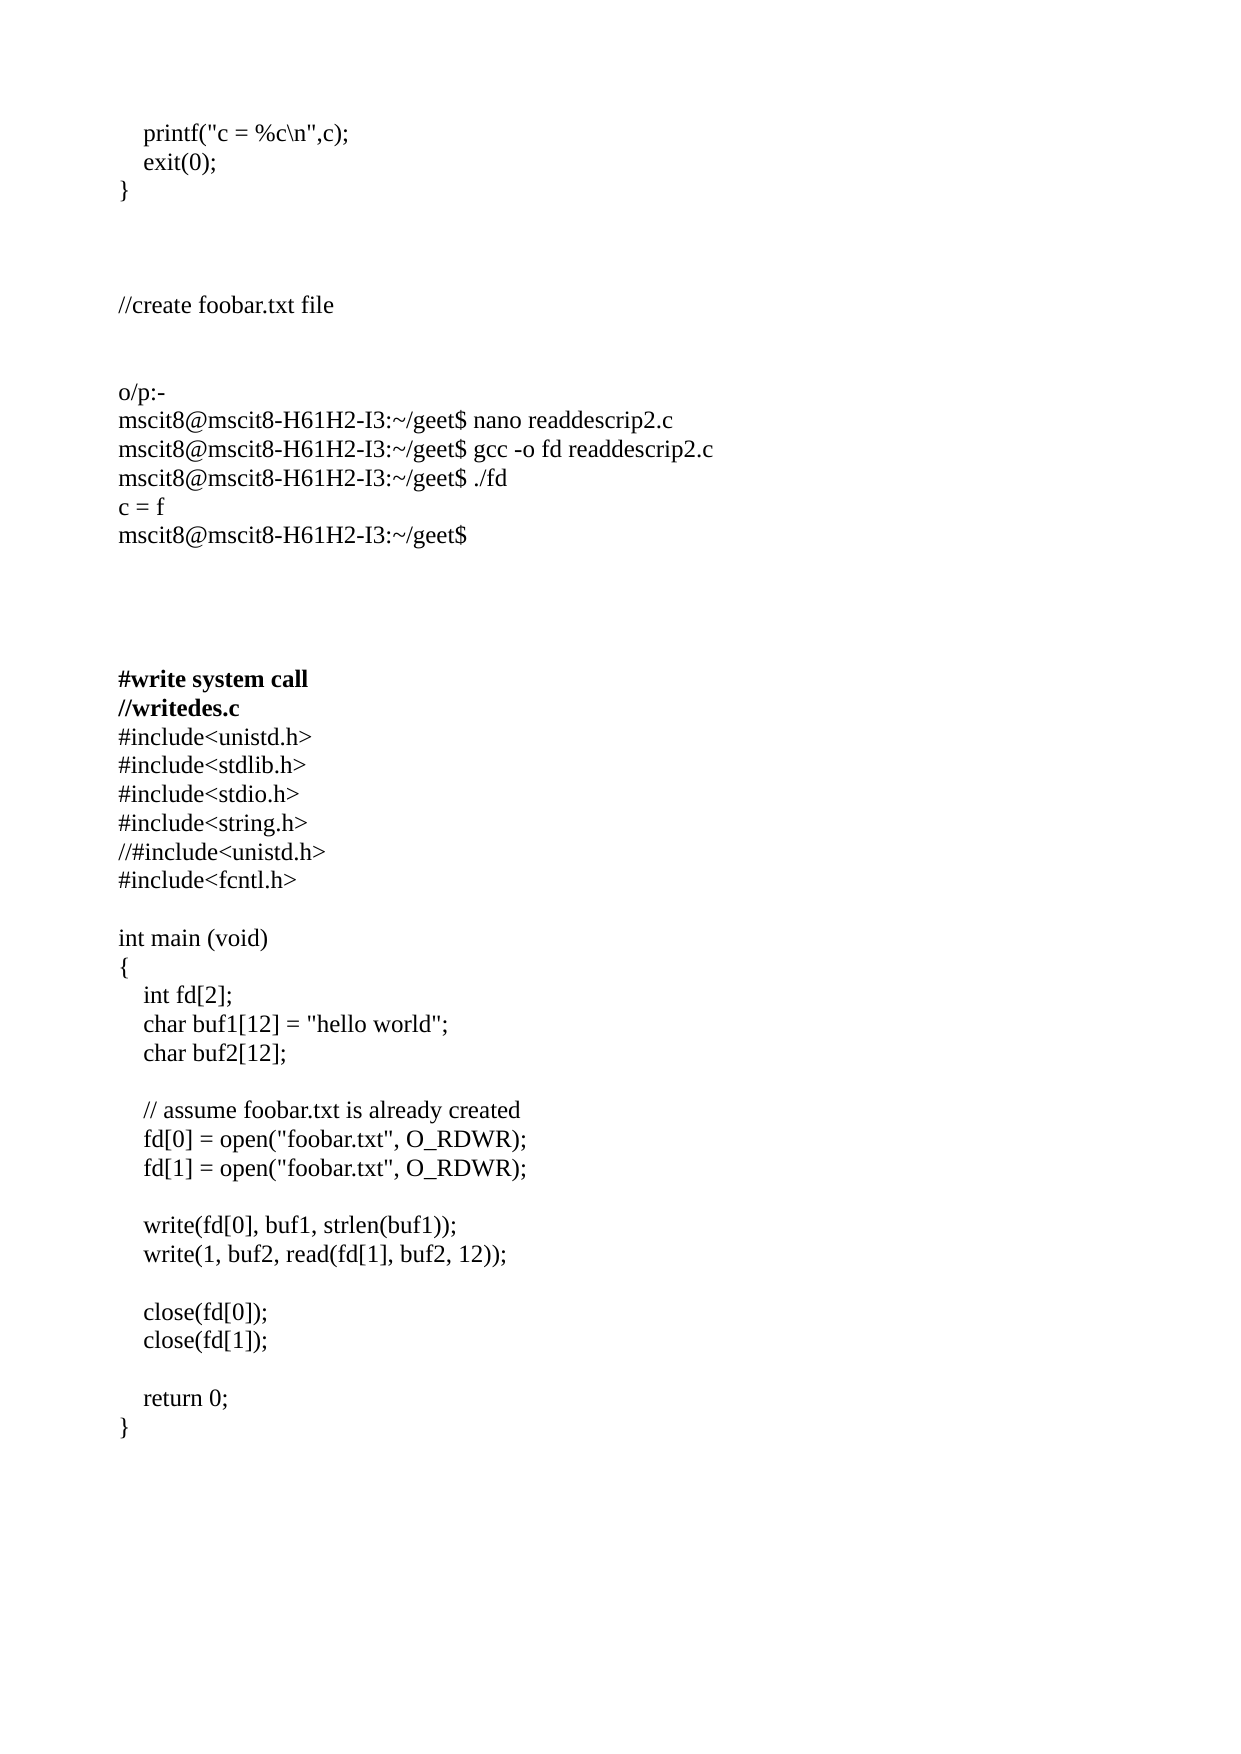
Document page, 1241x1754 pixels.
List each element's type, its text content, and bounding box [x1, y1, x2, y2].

text #include<unistd.h> [118, 722, 1122, 751]
text #include<stdlib.h> [118, 751, 1122, 779]
text o/p:- [118, 377, 1122, 406]
text //writedes.c [118, 693, 1122, 722]
text c = f [118, 492, 1122, 521]
text int main (void) [118, 923, 1122, 952]
text char buf1[12] = "hello world"; [118, 1009, 1122, 1038]
text write(1, buf2, read(fd[1], buf2, 12)); [118, 1239, 1122, 1268]
text return 0; [118, 1383, 1122, 1412]
text exit(0); [118, 147, 1122, 176]
text } [118, 1412, 1122, 1441]
text mscit8@mscit8-H61H2-I3:~/geet$ nano readdescrip2.c [118, 406, 1122, 434]
text fd[0] = open("foobar.txt", O_RDWR); [118, 1124, 1122, 1153]
text printf("c = %c\n",c); [118, 118, 1122, 147]
text } [118, 176, 1122, 204]
text close(fd[0]); [118, 1297, 1122, 1326]
text #include<stdio.h> [118, 779, 1122, 808]
text // assume foobar.txt is already created [118, 1096, 1122, 1124]
text write(fd[0], buf1, strlen(buf1)); [118, 1211, 1122, 1239]
text #write system call [118, 664, 1122, 693]
text #include<fcntl.h> [118, 866, 1122, 894]
text mscit8@mscit8-H61H2-I3:~/geet$ gcc -o fd readdescrip2.c [118, 434, 1122, 463]
text //create foobar.txt file [118, 291, 1122, 319]
text fd[1] = open("foobar.txt", O_RDWR); [118, 1153, 1122, 1182]
text mscit8@mscit8-H61H2-I3:~/geet$ ./fd [118, 463, 1122, 492]
text close(fd[1]); [118, 1326, 1122, 1354]
text mscit8@mscit8-H61H2-I3:~/geet$ [118, 521, 1122, 549]
text #include<string.h> [118, 808, 1122, 837]
text //#include<unistd.h> [118, 837, 1122, 866]
text { [118, 952, 1122, 981]
text char buf2[12]; [118, 1038, 1122, 1067]
text int fd[2]; [118, 981, 1122, 1009]
